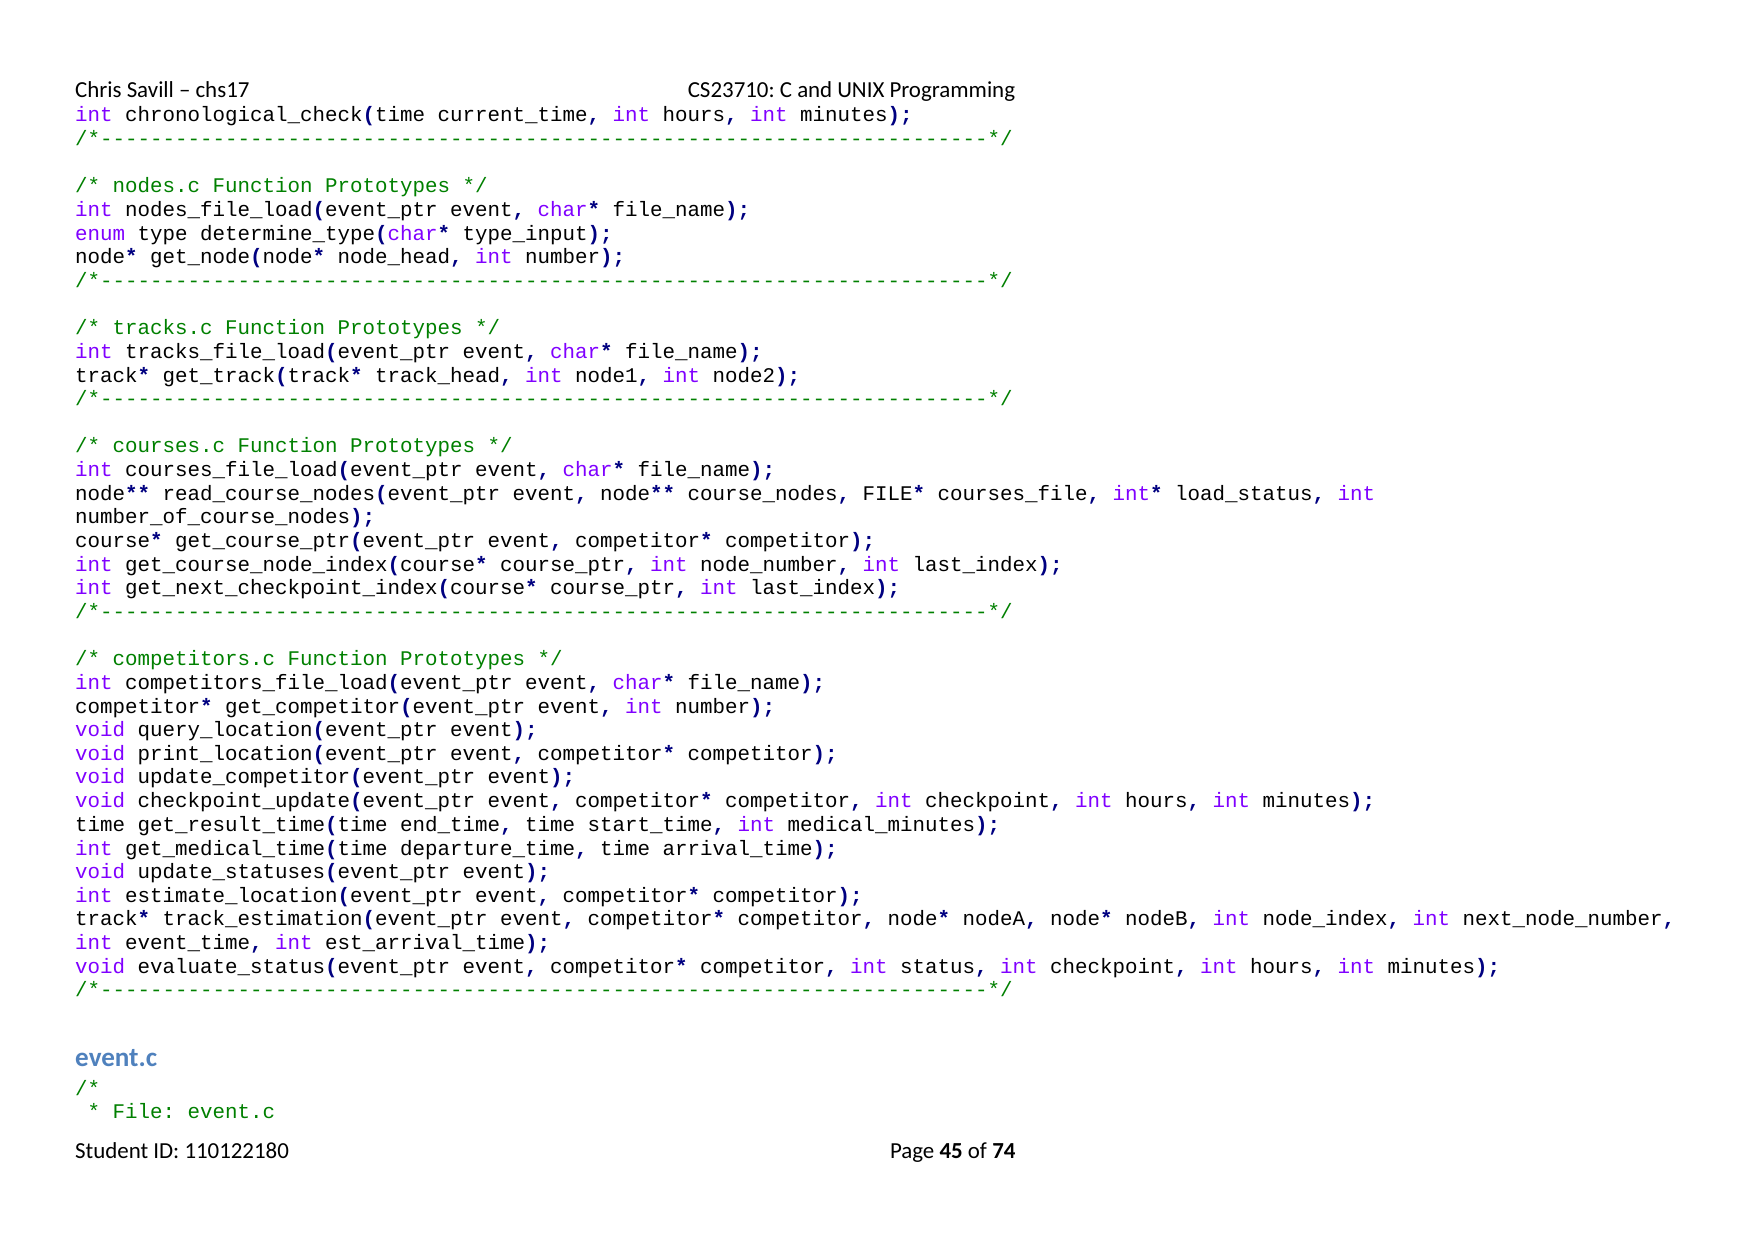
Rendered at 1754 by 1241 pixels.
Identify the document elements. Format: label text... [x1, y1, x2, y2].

text void checkpoint_update(event_ptr event, competitor* competitor, int checkpoint, int hours, int minutes); [75, 790, 1679, 814]
text int competitors_file_load(event_ptr event, char* file_name); [75, 672, 1679, 696]
text track* get_track(track* track_head, int node1, int node2); [75, 364, 1679, 388]
text track* track_estimation(event_ptr event, competitor* competitor, node* nodeA, node* nodeB, int node_index, int next_node_number, int event_time, int est_arrival_time); [75, 908, 1679, 956]
text enum type determine_type(char* type_input); [75, 223, 1679, 246]
text /* [75, 1078, 1679, 1101]
text /* competitors.c Function Prototypes */ [75, 648, 1679, 672]
text /* nodes.c Function Prototypes */ [75, 175, 1679, 199]
text int chronological_check(time current_time, int hours, int minutes); [75, 104, 1679, 128]
text time get_result_time(time end_time, time start_time, int medical_minutes); [75, 814, 1679, 837]
text void update_statuses(event_ptr event); [75, 861, 1679, 885]
text void evaluate_status(event_ptr event, competitor* competitor, int status, int checkpoint, int hours, int minutes); [75, 956, 1679, 979]
text node* get_node(node* node_head, int number); [75, 246, 1679, 270]
text int courses_file_load(event_ptr event, char* file_name); [75, 459, 1679, 483]
text /*-----------------------------------------------------------------------*/ [75, 270, 1679, 294]
text course* get_course_ptr(event_ptr event, competitor* competitor); [75, 530, 1679, 554]
text int get_course_node_index(course* course_ptr, int node_number, int last_index); [75, 554, 1679, 577]
text int get_next_checkpoint_index(course* course_ptr, int last_index); [75, 577, 1679, 601]
text /*-----------------------------------------------------------------------*/ [75, 979, 1679, 1003]
text /* tracks.c Function Prototypes */ [75, 317, 1679, 341]
text void update_competitor(event_ptr event); [75, 767, 1679, 790]
text /* courses.c Function Prototypes */ [75, 436, 1679, 459]
text int estimate_location(event_ptr event, competitor* competitor); [75, 885, 1679, 908]
text /*-----------------------------------------------------------------------*/ [75, 601, 1679, 625]
text node** read_course_nodes(event_ptr event, node** course_nodes, FILE* courses_file, int* load_status, int number_of_course_nodes); [75, 483, 1679, 530]
text /*-----------------------------------------------------------------------*/ [75, 388, 1679, 412]
text void print_location(event_ptr event, competitor* competitor); [75, 743, 1679, 767]
text int get_medical_time(time departure_time, time arrival_time); [75, 837, 1679, 861]
text int tracks_file_load(event_ptr event, char* file_name); [75, 341, 1679, 364]
text void query_location(event_ptr event); [75, 719, 1679, 743]
text /*-----------------------------------------------------------------------*/ [75, 128, 1679, 152]
text competitor* get_competitor(event_ptr event, int number); [75, 696, 1679, 719]
text int nodes_file_load(event_ptr event, char* file_name); [75, 199, 1679, 223]
text * File: event.c [75, 1101, 1679, 1125]
subtitle event.c [75, 1040, 1679, 1073]
